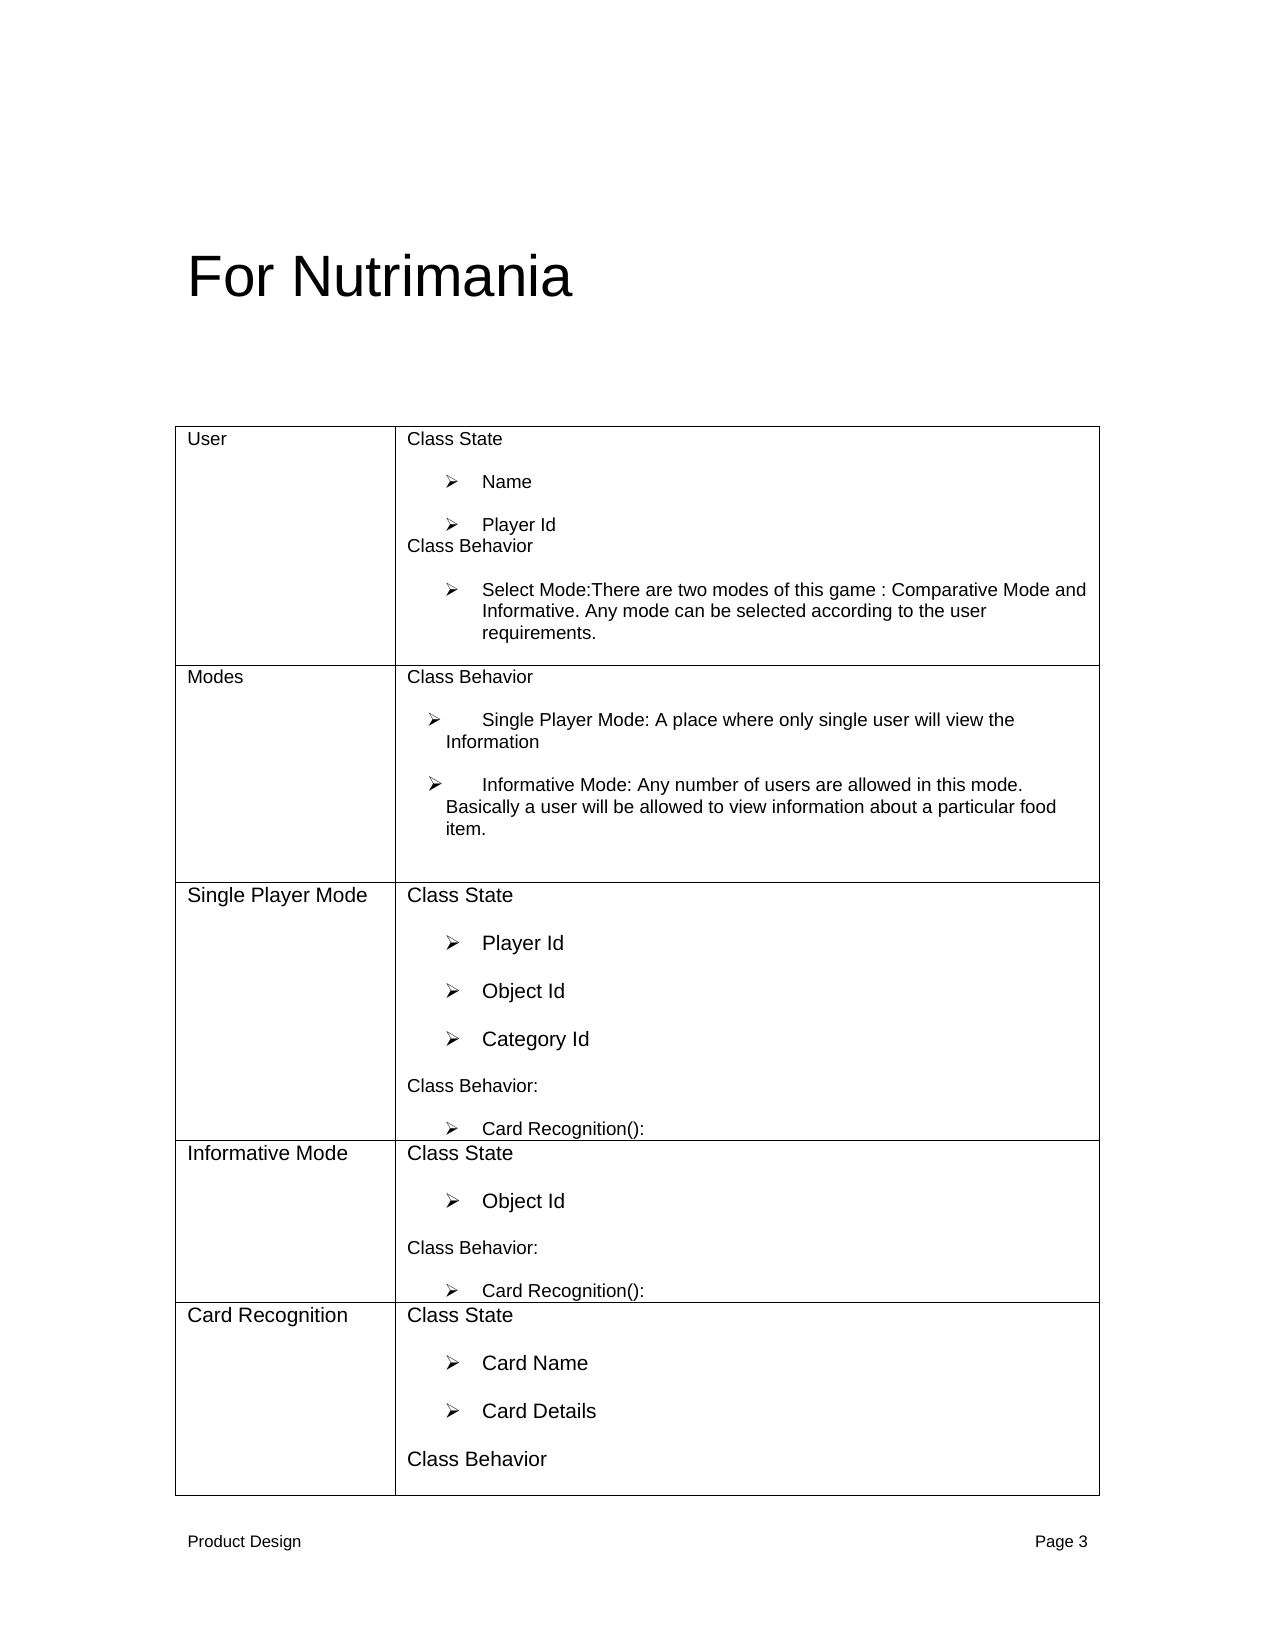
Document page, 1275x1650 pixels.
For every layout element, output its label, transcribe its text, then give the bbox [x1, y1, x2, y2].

text For Nutrimania [187, 242, 1087, 309]
table_cell Class State Card Name Card Details Class Behavior Compare():Checking on the basis of selected attribute , which food item has a higher value. [396, 1303, 1099, 1494]
table_cell Modes [176, 666, 395, 882]
table_cell Class Behavior Single Player Mode: A place where only single user will view the Information Informative Mode: Any number of users are allowed in this mode. Basically a user will be allowed to view information about a particular food item. [396, 666, 1099, 882]
table_header Class State Name Player Id Class Behavior Select Mode:There are two modes of this game : Comparative Mode and Informative. Any mode can be selected according to the user requirements. [396, 427, 1099, 665]
table_cell Single Player Mode [176, 883, 395, 1140]
table_header User [176, 427, 395, 665]
table_cell Class State Player Id Object Id Category Id Class Behavior: Card Recognition(): [396, 883, 1099, 1140]
table_cell Informative Mode [176, 1141, 395, 1302]
table_cell Class State Object Id Class Behavior: Card Recognition(): [396, 1141, 1099, 1302]
table_cell Card Recognition [176, 1303, 395, 1494]
